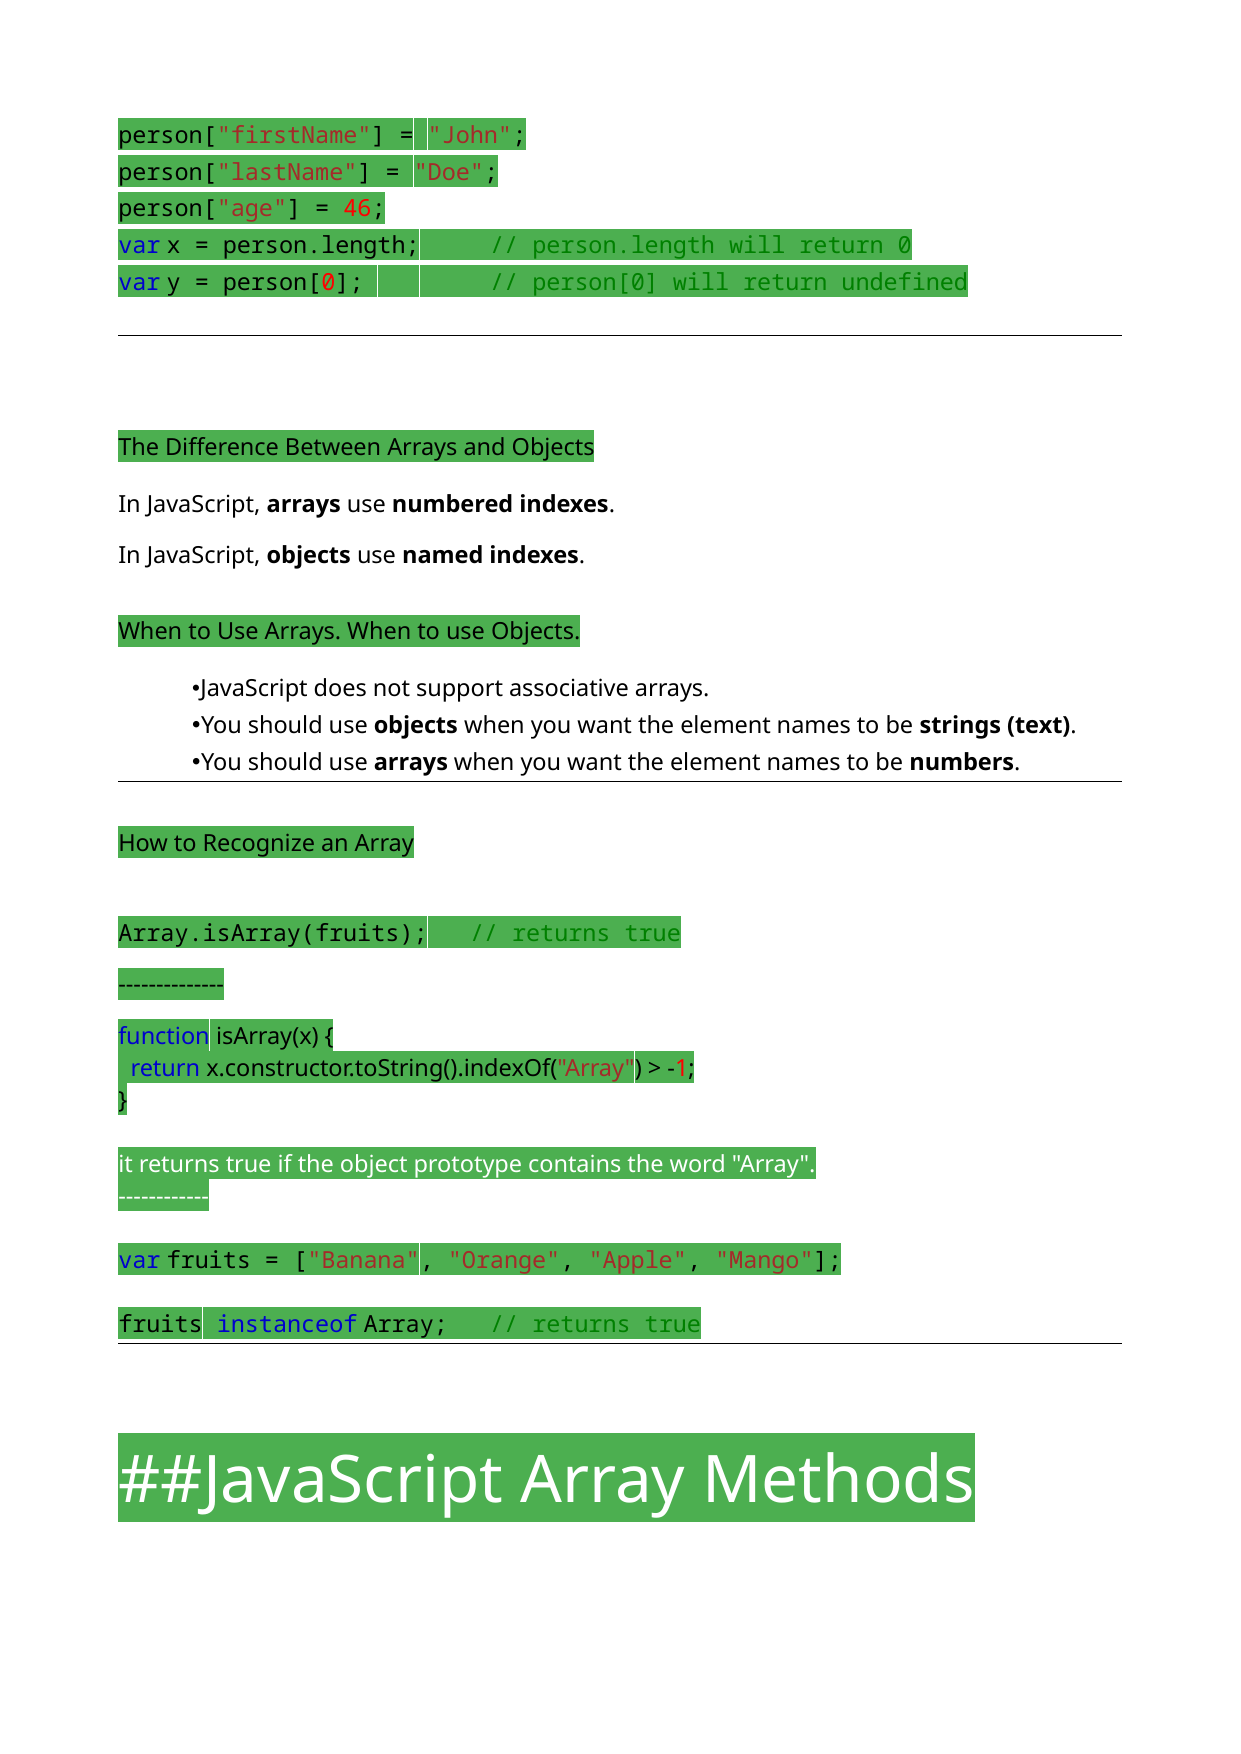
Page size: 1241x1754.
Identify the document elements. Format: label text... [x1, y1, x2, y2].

text it returns true if the object prototype contains the word "Array". [118, 1147, 1122, 1179]
subtitle How to Recognize an Array [118, 826, 1122, 858]
text In JavaScript, arrays use numbered indexes. [118, 487, 1122, 519]
subtitle ##JavaScript Array Methods [118, 1432, 1122, 1522]
list JavaScript does not support associative arrays. [118, 672, 1122, 703]
list You should use arrays when you want the element names to be numbers. [118, 745, 1122, 781]
text person["firstName"] = "John"; person["lastName"] = "Doe"; person["age"] = 46; var x = person.length; // person.length will return 0 var y = person[0]; // person[0] will return undefined [118, 118, 1122, 335]
text In JavaScript, objects use named indexes. [118, 538, 1122, 570]
text ------------ [118, 1179, 1122, 1211]
subtitle The Difference Between Arrays and Objects [118, 430, 1122, 462]
subtitle When to Use Arrays. When to use Objects. [118, 614, 1122, 647]
text function isArray(x) { return x.constructor.toString().indexOf("Array") > -1; } [118, 1019, 1122, 1115]
list You should use objects when you want the element names to be strings (text). [118, 708, 1122, 740]
text var fruits = ["Banana", "Orange", "Apple", "Mango"]; fruits instanceof Array; // returns true [118, 1243, 1122, 1343]
text -------------- [118, 968, 1122, 1000]
text Array.isArray(fruits); // returns true [118, 883, 1122, 948]
